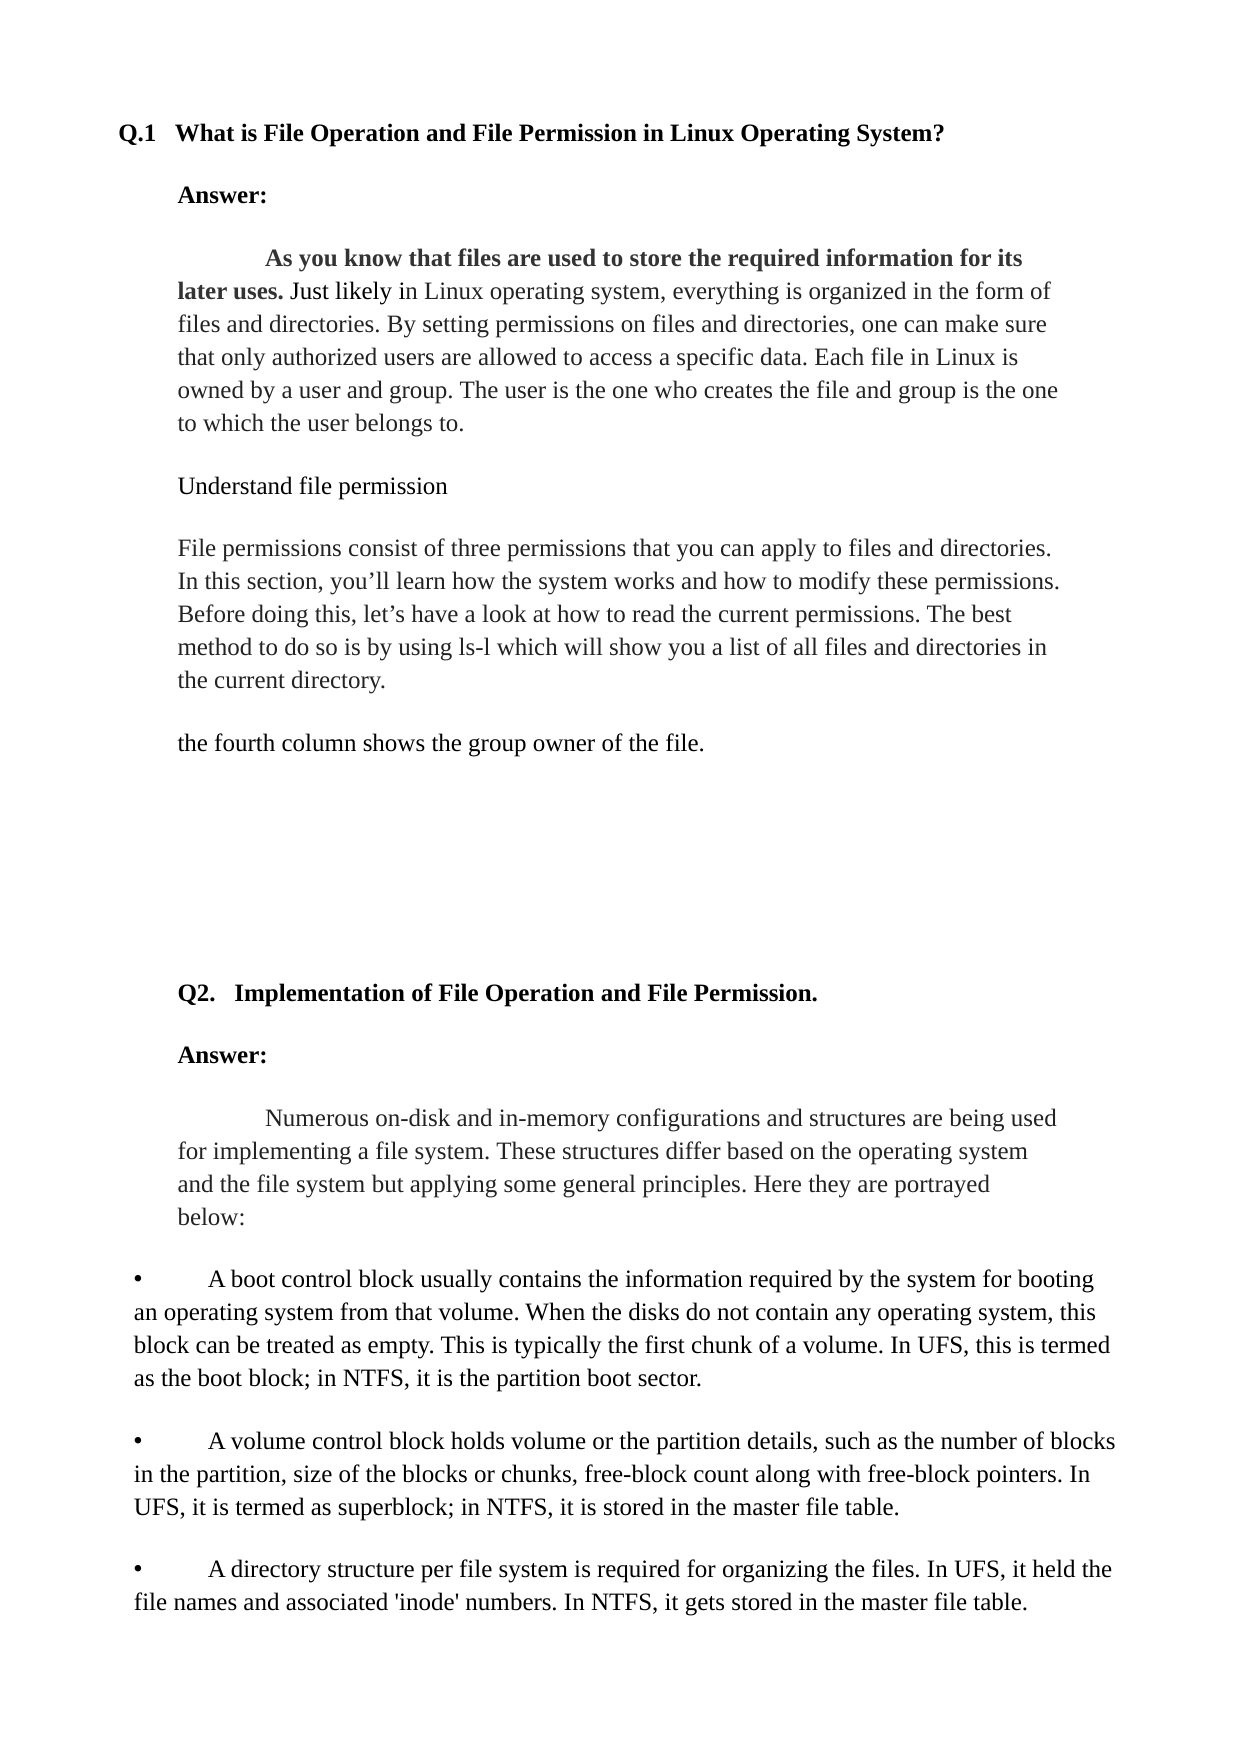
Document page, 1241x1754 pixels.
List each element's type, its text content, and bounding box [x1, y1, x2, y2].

text the fourth column shows the group owner of the file. [177, 728, 1063, 757]
list A boot control block usually contains the information required by the system for booting an operating system from that volume. When the disks do not contain any operating system, this block can be treated as empty. This is typically the first chunk of a volume. In UFS, this is termed as the boot block; in NTFS, it is the partition boot sector. [134, 1264, 1122, 1392]
text As you know that files are used to store the required information for its later uses. Just likely in Linux operating system, everything is organized in the form of files and directories. By setting permissions on files and directories, one can make sure that only authorized users are allowed to access a specific data. Each file in Linux is owned by a user and group. The user is the one who creates the file and group is the one to which the user belongs to. [177, 243, 1063, 437]
list A directory structure per file system is required for organizing the files. In UFS, it held the file names and associated 'inode' numbers. In NTFS, it gets stored in the master file table. [134, 1554, 1122, 1616]
text Q2. Implementation of File Operation and File Permission. [177, 978, 1063, 1007]
text Numerous on-disk and in-memory configurations and structures are being used for implementing a file system. These structures differ based on the operating system and the file system but applying some general principles. Here they are portrayed below: [177, 1103, 1063, 1231]
text Answer: [177, 181, 1063, 209]
list A volume control block holds volume or the partition details, such as the number of blocks in the partition, size of the blocks or chunks, free-block count along with free-block pointers. In UFS, it is termed as superblock; in NTFS, it is stored in the master file table. [134, 1426, 1122, 1521]
text File permissions consist of three permissions that you can apply to files and directories. In this section, you’ll learn how the system works and how to modify these permissions. Before doing this, let’s have a look at how to read the current permissions. The best method to do so is by using ls-l which will show you a list of all files and directories in the current directory. [177, 533, 1063, 694]
text Understand file permission [177, 471, 1063, 499]
text Answer: [177, 1040, 1063, 1069]
text Q.1 What is File Operation and File Permission in Linux Operating System? [118, 118, 1122, 147]
